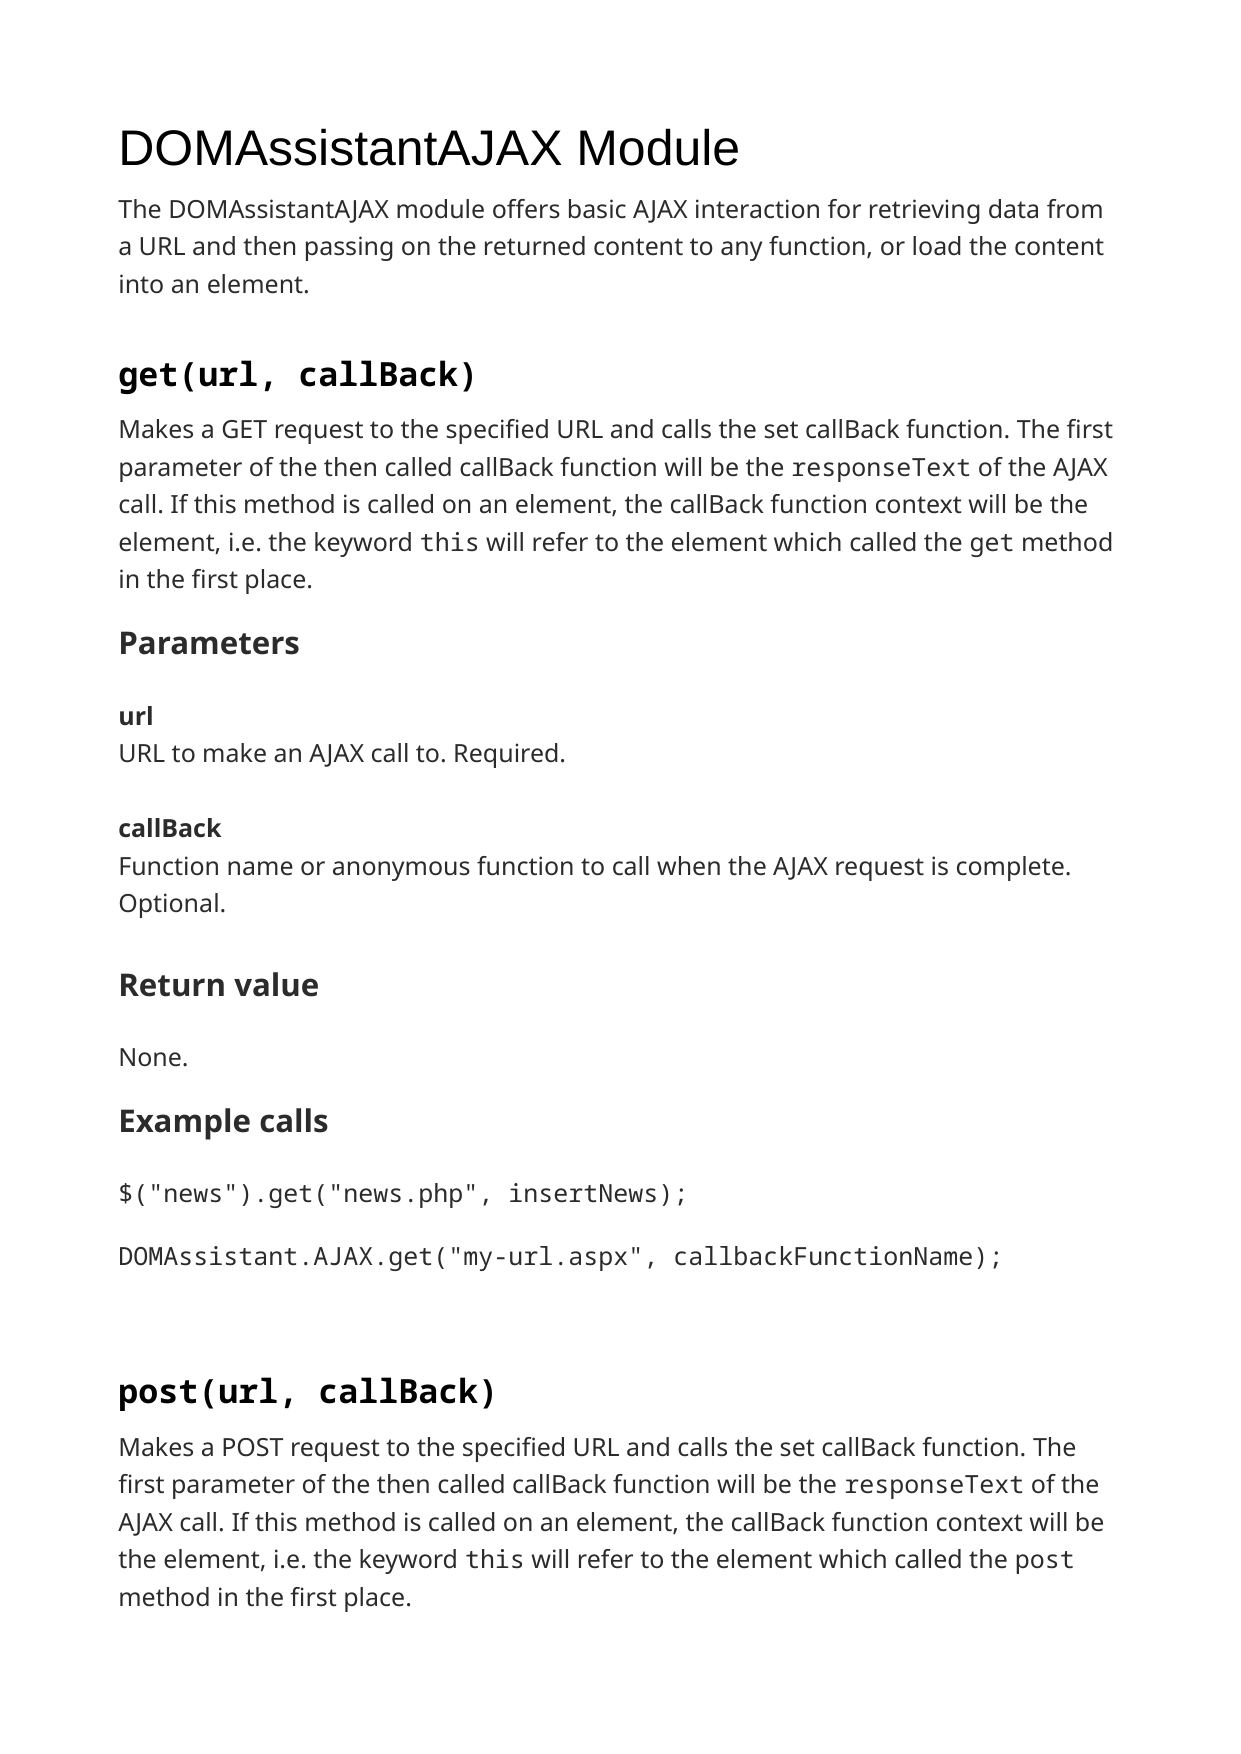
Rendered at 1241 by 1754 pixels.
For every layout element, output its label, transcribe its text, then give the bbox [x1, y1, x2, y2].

text Makes a GET request to the specified URL and calls the set callBack function. The first parameter of the then called callBack function will be the responseText of the AJAX call. If this method is called on an element, the callBack function context will be the element, i.e. the keyword this will refer to the element which called the get method in the first place. [118, 408, 1122, 596]
text Parameters [118, 621, 1122, 664]
subtitle post(url, callBack) [118, 1323, 1122, 1413]
text URL to make an AJAX call to. Required. [118, 732, 1122, 770]
text Function name or anonymous function to call when the AJAX request is complete. Optional. [118, 845, 1122, 920]
subtitle get(url, callBack) [118, 351, 1122, 396]
text Makes a POST request to the specified URL and calls the set callBack function. The first parameter of the then called callBack function will be the responseText of the AJAX call. If this method is called on an element, the callBack function context will be the element, i.e. the keyword this will refer to the element which called the post method in the first place. [118, 1426, 1122, 1613]
text callBack [118, 770, 1122, 845]
text Return value [118, 920, 1122, 1005]
text Example calls [118, 1099, 1122, 1141]
text $("news").get("news.php", insertNews); [118, 1173, 1122, 1210]
text DOMAssistant.AJAX.get("my-url.aspx", callbackFunctionName); [118, 1235, 1122, 1273]
text The DOMAssistantAJAX module offers basic AJAX interaction for retrieving data from a URL and then passing on the returned content to any function, or load the content into an element. [118, 188, 1122, 301]
text url [118, 695, 1122, 732]
text None. [118, 1036, 1122, 1074]
subtitle DOMAssistantAJAX Module [118, 118, 1122, 176]
